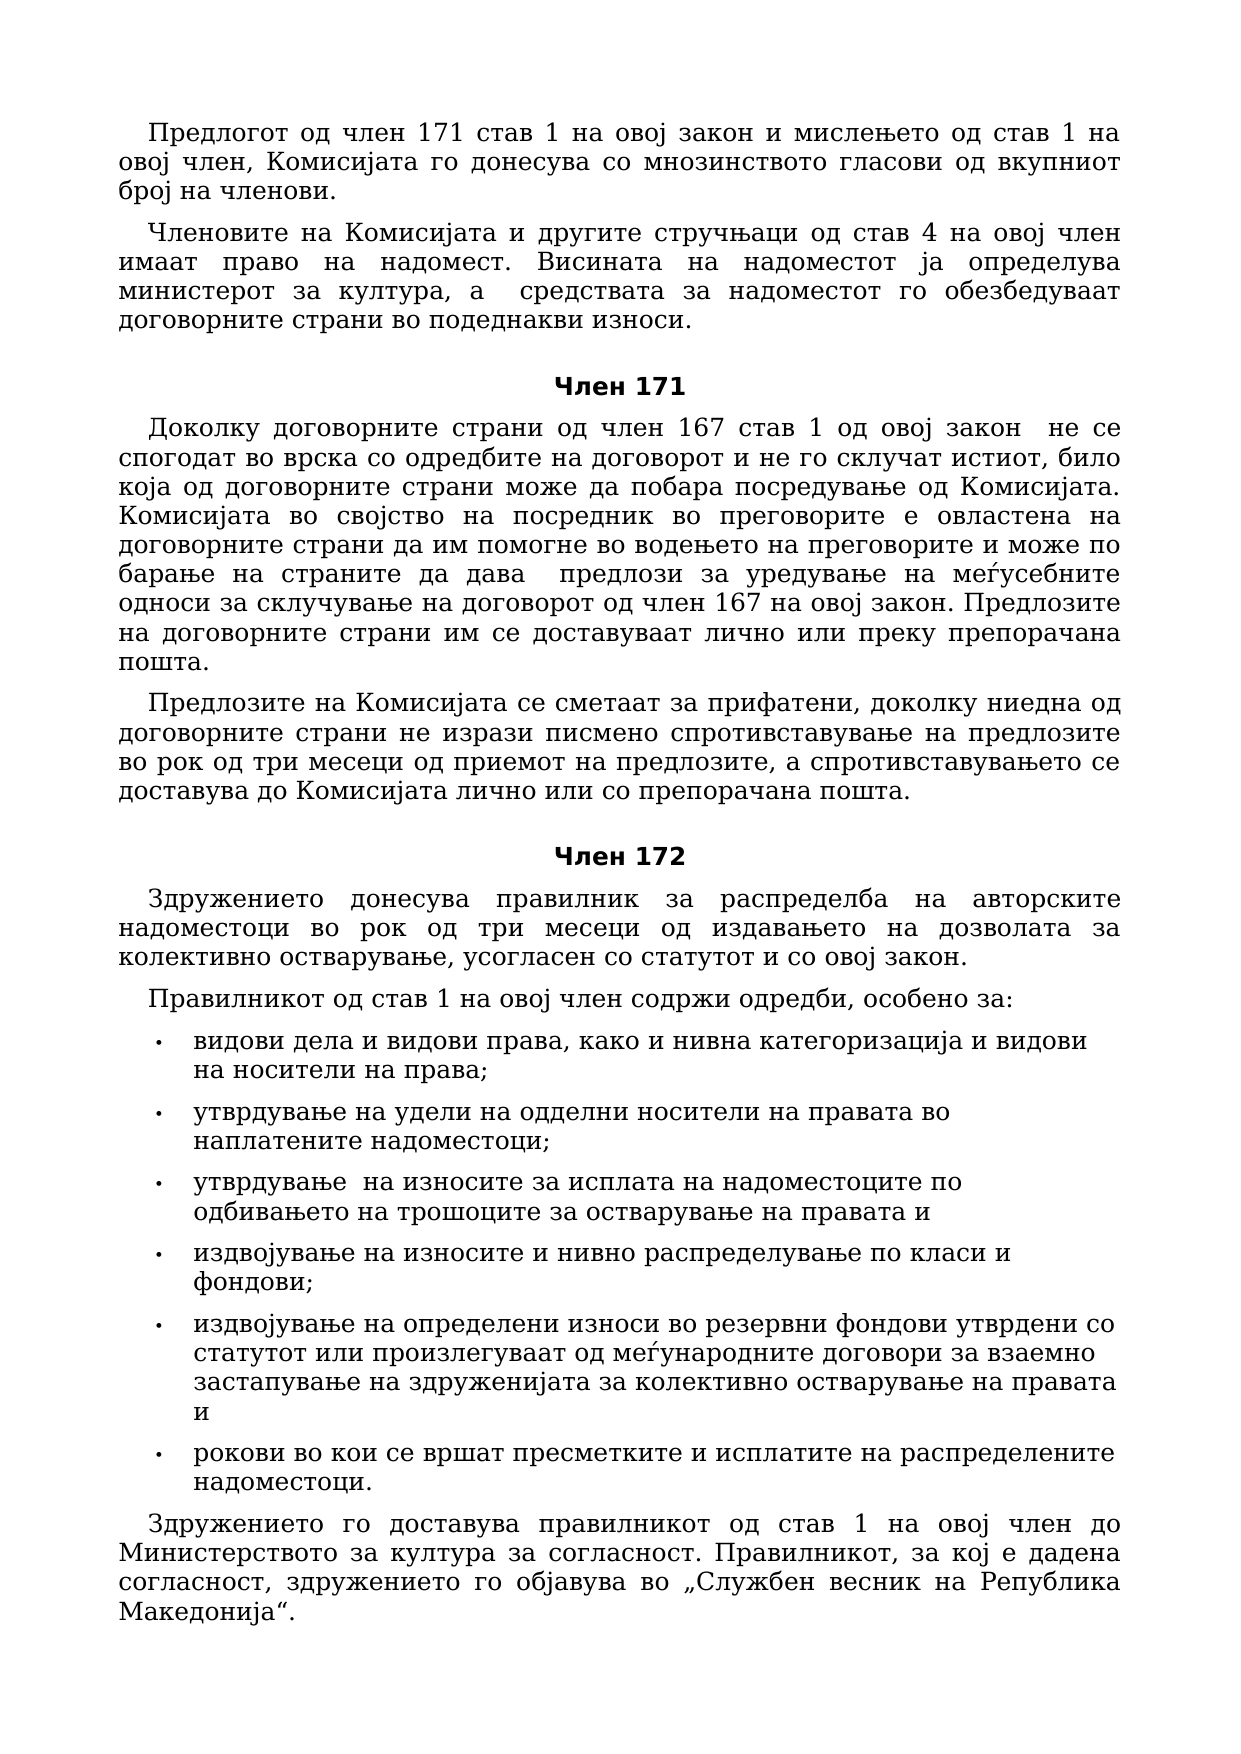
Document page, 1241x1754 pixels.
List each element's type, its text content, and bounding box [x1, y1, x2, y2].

text Членовите на Комисијата и другите стручњаци од став 4 на овој член имаат право на надомест. Висината на надоместот ја определува министерот за култура, а средствата за надоместот го обезбедуваат договорните страни во подеднакви износи. [118, 218, 1122, 335]
text Доколку договорните страни од член 167 став 1 од овој закон не се спогодат во врска со одредбите на договорот и не го склучат истиот, било која од договорните страни може да побара посредување од Комисијата. Комисијата во својство на посредник во преговорите е овластена на договорните страни да им помогне во водењето на преговорите и може по барање на страните да дава предлози за уредување на меѓусебните односи за склучување на договорот од член 167 на овој закон. Предлозите на договорните страни им се доставуваат лично или преку препорачана пошта. [118, 414, 1122, 676]
subtitle Член 171 [118, 372, 1122, 401]
list видови дела и видови права, како и нивна категоризација и видови на носители на права; [156, 1026, 1122, 1084]
text Здружението донесува правилник за распределба на авторските надоместоци во рок од три месеци од издавањето на дозволата за колективно остварување, усогласен со статутот и со овој закон. [118, 884, 1122, 972]
text Предлозите на Комисијата се сметаат за прифатени, доколку ниедна од договорните страни не изрази писмено спротивставување на предлозите во рок од три месеци од приемот на предлозите, а спротивставувањето се доставува до Комисијата лично или со препорачана пошта. [118, 689, 1122, 805]
list рокови во кои се вршат пресметките и исплатите на распределените надоместоци. [156, 1438, 1122, 1497]
list утврдување на износите за исплата на надоместоците по одбивањето на трошоците за остварување на правата и [156, 1167, 1122, 1226]
text Предлогот од член 171 став 1 на овој закон и мислењето од став 1 на овој член, Комисијата го донесува со мнозинството гласови од вкупниот број на членови. [118, 118, 1122, 206]
list утврдување на удели на одделни носители на правата во наплатените надоместоци; [156, 1097, 1122, 1155]
list издвојување на определени износи во резервни фондови утврдени со статутот или произлегуваат од меѓународните договори за взаемно застапување на здруженијата за колективно остварување на правата и [156, 1309, 1122, 1426]
text Здружението го доставува правилникот од став 1 на овој член до Министерството за култура за согласност. Правилникот, за кој е дадена согласност, здружението го објавува во „Службен весник на Република Македонија“. [118, 1509, 1122, 1626]
text Правилникот од став 1 на овој член содржи одредби, особено за: [118, 984, 1122, 1013]
subtitle Член 172 [118, 843, 1122, 872]
list издвојување на износите и нивно распределување по класи и фондови; [156, 1238, 1122, 1297]
